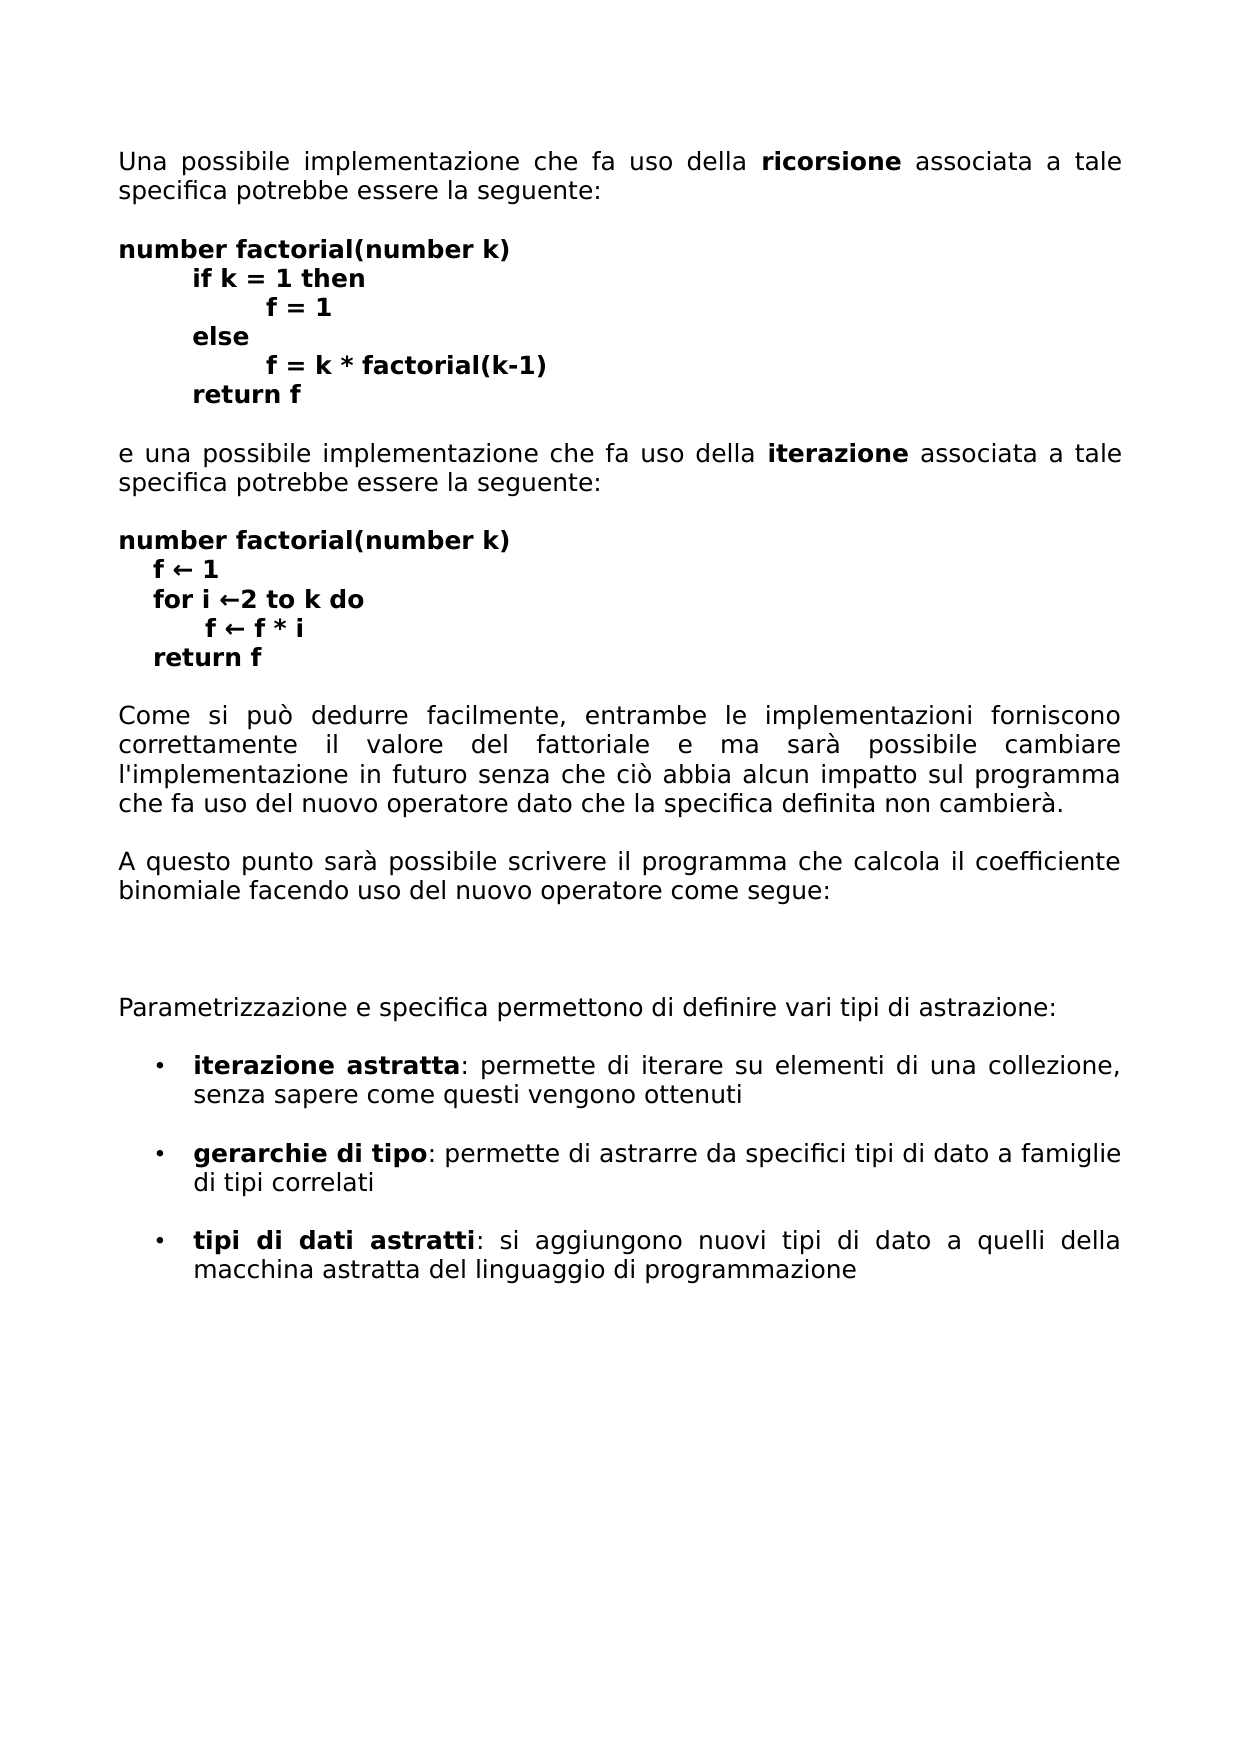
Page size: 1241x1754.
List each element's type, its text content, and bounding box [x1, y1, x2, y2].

text if k = 1 then [192, 264, 1122, 293]
text Parametrizzazione e specifica permettono di definire vari tipi di astrazione: [118, 993, 1122, 1022]
text A questo punto sarà possibile scrivere il programma che calcola il coefficiente binomiale facendo uso del nuovo operatore come segue: [118, 847, 1122, 906]
list gerarchie di tipo: permette di astrarre da specifici tipi di dato a famiglie di tipi correlati [156, 1139, 1122, 1197]
list tipi di dati astratti: si aggiungono nuovi tipi di dato a quelli della macchina astratta del linguaggio di programmazione [156, 1226, 1122, 1285]
text number factorial(number k) [118, 235, 1122, 264]
text e una possibile implementazione che fa uso della iterazione associata a tale specifica potrebbe essere la seguente: [118, 439, 1122, 497]
text return f [192, 381, 1122, 410]
list iterazione astratta: permette di iterare su elementi di una collezione, senza sapere come questi vengono ottenuti [156, 1051, 1122, 1110]
text f = 1 [266, 293, 1122, 322]
text f ← 1 [118, 556, 1122, 585]
text return f [118, 643, 1122, 672]
text for i ←2 to k do [118, 585, 1122, 614]
text Come si può dedurre facilmente, entrambe le implementazioni forniscono correttamente il valore del fattoriale e ma sarà possibile cambiare l'implementazione in futuro senza che ciò abbia alcun impatto sul programma che fa uso del nuovo operatore dato che la specifica definita non cambierà. [118, 701, 1122, 818]
text else [192, 322, 1122, 351]
text Una possibile implementazione che fa uso della ricorsione associata a tale specifica potrebbe essere la seguente: [118, 147, 1122, 206]
text f ← f * i [118, 614, 1122, 643]
text f = k * factorial(k-1) [266, 351, 1122, 381]
text number factorial(number k) [118, 526, 1122, 556]
